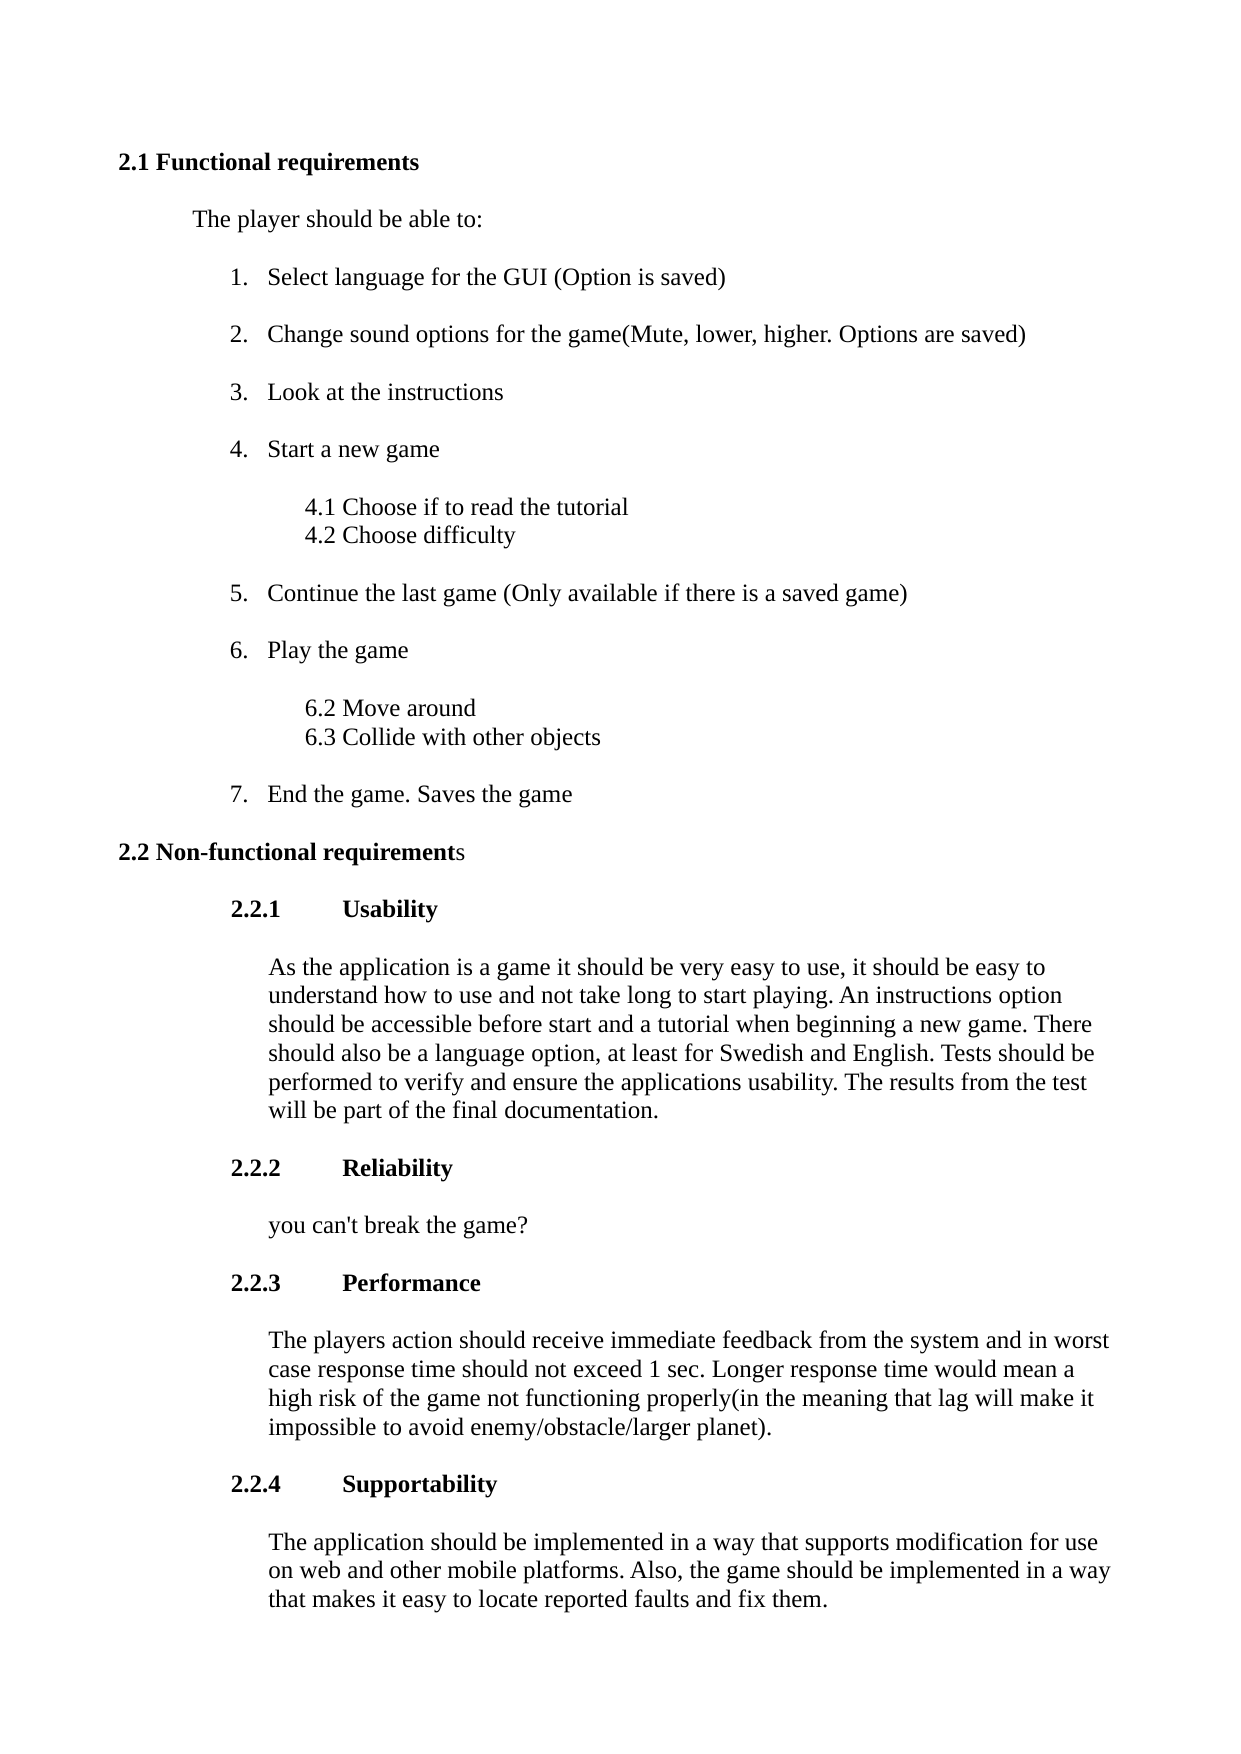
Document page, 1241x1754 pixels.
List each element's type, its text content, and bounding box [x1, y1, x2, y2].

list Change sound options for the game(Mute, lower, higher. Options are saved) [229, 319, 1122, 348]
list As the application is a game it should be very easy to use, it should be easy to understand how to use and not take long to start playing. An instructions option should be accessible before start and a tutorial when beginning a new game. There should also be a language option, at least for Swedish and English. Tests should be performed to verify and ensure the applications usability. The results from the test will be part of the final documentation. [231, 952, 1122, 1124]
list Reliability [231, 1153, 1122, 1182]
list Performance [231, 1268, 1122, 1297]
list Start a new game [229, 434, 1122, 463]
list Select language for the GUI (Option is saved) [229, 262, 1122, 291]
list Usability [231, 894, 1122, 923]
list The players action should receive immediate feedback from the system and in worst case response time should not exceed 1 sec. Longer response time would mean a high risk of the game not functioning properly(in the meaning that lag will make it impossible to avoid enemy/obstacle/larger planet). [231, 1326, 1122, 1441]
list Continue the last game (Only available if there is a saved game) [229, 578, 1122, 607]
list 4.1 Choose if to read the tutorial [267, 492, 1122, 521]
text 2.1 Functional requirements [118, 147, 1122, 176]
list 4.2 Choose difficulty [267, 521, 1122, 549]
list End the game. Saves the game [229, 779, 1122, 808]
list Look at the instructions [229, 377, 1122, 406]
list you can't break the game? [231, 1211, 1122, 1239]
list 6.2 Move around [267, 693, 1122, 722]
list Play the game [229, 636, 1122, 664]
list The application should be implemented in a way that supports modification for use on web and other mobile platforms. Also, the game should be implemented in a way that makes it easy to locate reported faults and fix them. [231, 1527, 1122, 1613]
text The player should be able to: [118, 204, 1122, 233]
list Supportability [231, 1469, 1122, 1498]
text 2.2 Non-functional requirements [118, 837, 1122, 866]
list 6.3 Collide with other objects [267, 722, 1122, 751]
